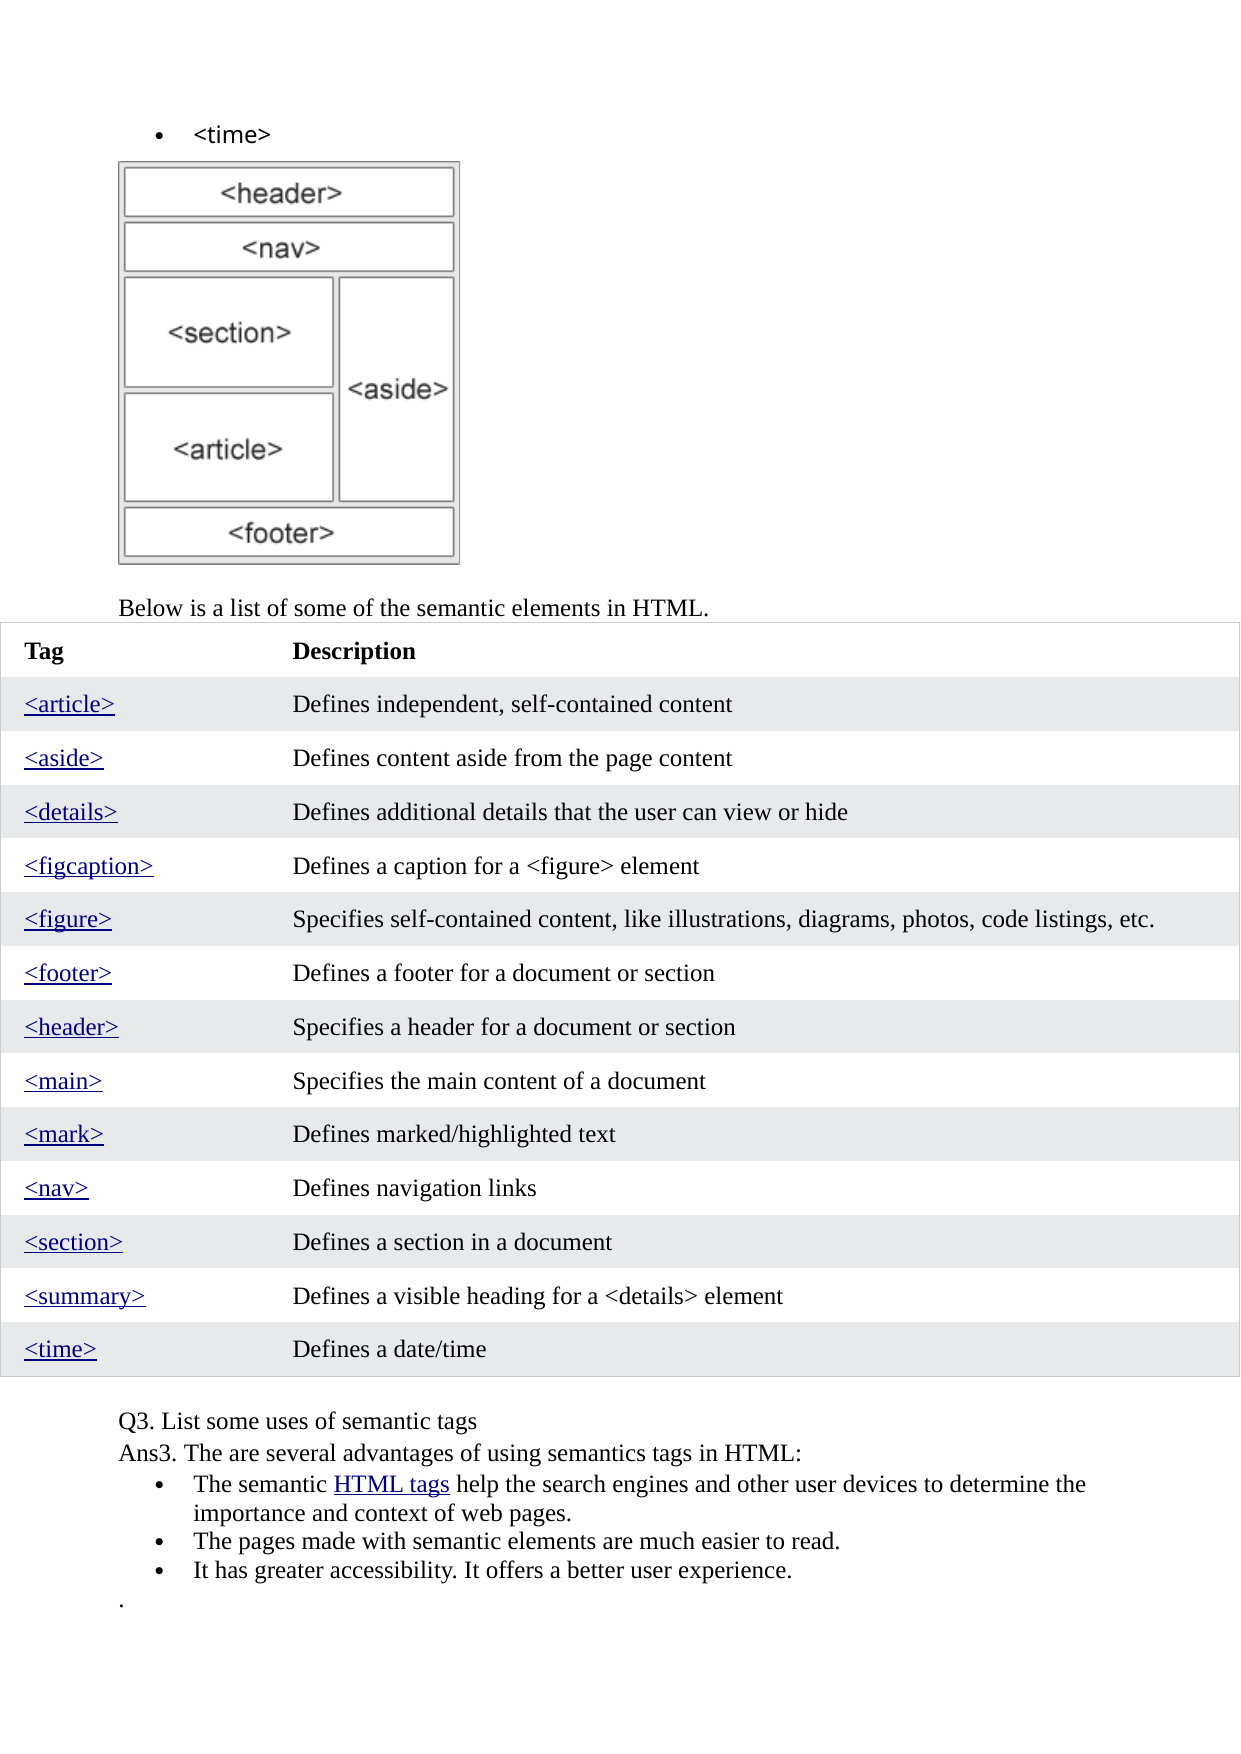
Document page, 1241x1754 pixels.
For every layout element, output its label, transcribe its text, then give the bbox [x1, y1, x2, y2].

table_cell <nav> [1, 1161, 280, 1214]
table_cell <article> [1, 677, 280, 731]
table_header Tag [1, 623, 280, 677]
table_cell Defines a visible heading for a <details> element [280, 1268, 1239, 1322]
table_cell <figure> [1, 892, 280, 946]
list The semantic HTML tags help the search engines and other user devices to determine the importance and context of web pages. [156, 1469, 1122, 1526]
text . [118, 1584, 1122, 1613]
table_cell Defines content aside from the page content [280, 731, 1239, 784]
table_cell Defines a caption for a <figure> element [280, 838, 1239, 892]
list It has greater accessibility. It offers a better user experience. [156, 1555, 1122, 1584]
table_cell Defines additional details that the user can view or hide [280, 785, 1239, 838]
table_cell Defines marked/highlighted text [280, 1107, 1239, 1161]
table_cell <header> [1, 1000, 280, 1053]
table_header Description [280, 623, 1239, 677]
table_cell Specifies the main content of a document [280, 1053, 1239, 1107]
table_cell <time> [1, 1322, 280, 1376]
list The pages made with semantic elements are much easier to read. [156, 1526, 1122, 1555]
table_cell <mark> [1, 1107, 280, 1161]
table_cell Specifies a header for a document or section [280, 1000, 1239, 1053]
text Below is a list of some of the semantic elements in HTML. [118, 593, 1122, 622]
table_cell Defines navigation links [280, 1161, 1239, 1214]
text Ans3. The are several advantages of using semantics tags in HTML: [118, 1435, 1122, 1469]
table_cell <main> [1, 1053, 280, 1107]
table_cell <summary> [1, 1268, 280, 1322]
table_cell <figcaption> [1, 838, 280, 892]
table_cell <details> [1, 785, 280, 838]
list <time> [156, 118, 1122, 151]
table_cell Specifies self-contained content, like illustrations, diagrams, photos, code listings, etc. [280, 892, 1239, 946]
table_cell <section> [1, 1215, 280, 1268]
table_cell Defines independent, self-contained content [280, 677, 1239, 731]
table_cell <footer> [1, 946, 280, 999]
table_cell Defines a date/time [280, 1322, 1239, 1376]
table_cell Defines a footer for a document or section [280, 946, 1239, 999]
table_cell Defines a section in a document [280, 1215, 1239, 1268]
text Q3. List some uses of semantic tags [118, 1406, 1122, 1435]
table_cell <aside> [1, 731, 280, 784]
